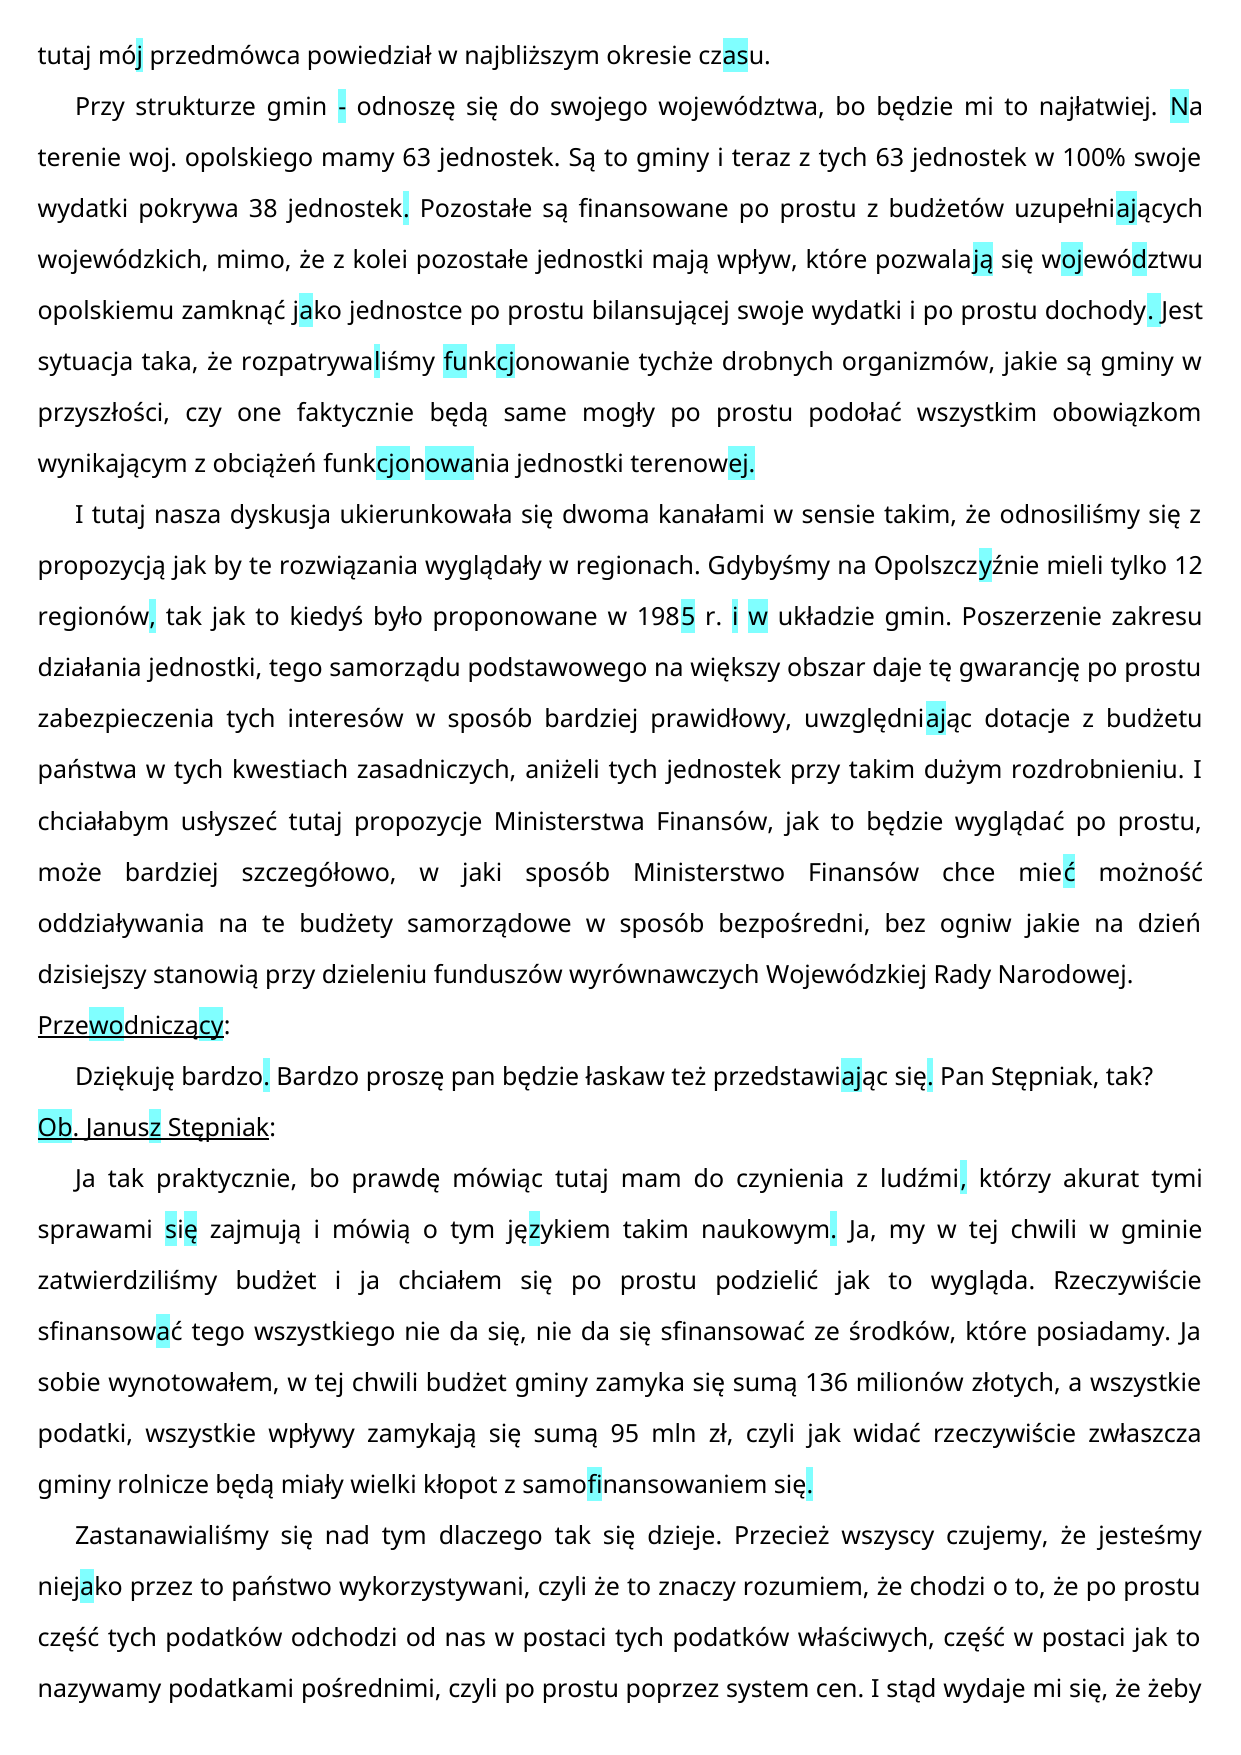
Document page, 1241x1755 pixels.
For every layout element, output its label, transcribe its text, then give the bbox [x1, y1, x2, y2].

text Przewodniczący: [37, 1007, 1203, 1041]
text Ja tak praktycznie, bo prawdę mówiąc tutaj mam do czynienia z ludźmi, którzy akurat tymi sprawami się zajmują i mówią o tym językiem takim naukowym. Ja, my w tej chwili w gminie zatwierdziliśmy budżet i ja chciałem się po prostu podzielić jak to wygląda. Rzeczywiście sfinansować tego wszystkiego nie da się, nie da się sfinansować ze środków, które posiadamy. Ja sobie wynotowałem, w tej chwili budżet gminy zamyka się sumą 136 milionów złotych, a wszystkie podatki, wszystkie wpływy zamykają się sumą 95 mln zł, czyli jak widać rzeczywiście zwłaszcza gminy rolnicze będą miały wielki kłopot z samofinansowaniem się. [37, 1160, 1203, 1501]
text tutaj mój przedmówca powiedział w najbliższym okresie czasu. [37, 37, 1203, 72]
text Ob. Janusz Stępniak: [37, 1109, 1203, 1143]
text Przy strukturze gmin - odnoszę się do swojego województwa, bo będzie mi to najłatwiej. Na terenie woj. opolskiego mamy 63 jednostek. Są to gminy i teraz z tych 63 jednostek w 100% swoje wydatki pokrywa 38 jednostek. Pozostałe są finansowane po prostu z budżetów uzupełniających wojewódzkich, mimo, że z kolei pozostałe jednostki mają wpływ, które pozwalają się województwu opolskiemu zamknąć jako jednostce po prostu bilansującej swoje wydatki i po prostu dochody. Jest sytuacja taka, że rozpatrywaliśmy funkcjonowanie tychże drobnych organizmów, jakie są gminy w przyszłości, czy one faktycznie będą same mogły po prostu podołać wszystkim obowiązkom wynikającym z obciążeń funkcjonowania jednostki terenowej. [37, 88, 1203, 480]
text I tutaj nasza dyskusja ukierunkowała się dwoma kanałami w sensie takim, że odnosiliśmy się z propozycją jak by te rozwiązania wyglądały w regionach. Gdybyśmy na Opolszczyźnie mieli tylko 12 regionów, tak jak to kiedyś było proponowane w 1985 r. i w układzie gmin. Poszerzenie zakresu działania jednostki, tego samorządu podstawowego na większy obszar daje tę gwarancję po prostu zabezpieczenia tych interesów w sposób bardziej prawidłowy, uwzględniając dotacje z budżetu państwa w tych kwestiach zasadniczych, aniżeli tych jednostek przy takim dużym rozdrobnieniu. I chciałabym usłyszeć tutaj propozycje Ministerstwa Finansów, jak to będzie wyglądać po prostu, może bardziej szczegółowo, w jaki sposób Ministerstwo Finansów chce mieć możność oddziaływania na te budżety samorządowe w sposób bezpośredni, bez ogniw jakie na dzień dzisiejszy stanowią przy dzieleniu funduszów wyrównawczych Wojewódzkiej Rady Narodowej. [37, 497, 1203, 990]
text Dziękuję bardzo. Bardzo proszę pan będzie łaskaw też przedstawiając się. Pan Stępniak, tak? [37, 1058, 1203, 1092]
text Zastanawialiśmy się nad tym dlaczego tak się dzieje. Przecież wszyscy czujemy, że jesteśmy niejako przez to państwo wykorzystywani, czyli że to znaczy rozumiem, że chodzi o to, że po prostu część tych podatków odchodzi od nas w postaci tych podatków właściwych, część w postaci jak to nazywamy podatkami pośrednimi, czyli po prostu poprzez system cen. I stąd wydaje mi się, że żeby [37, 1518, 1203, 1705]
